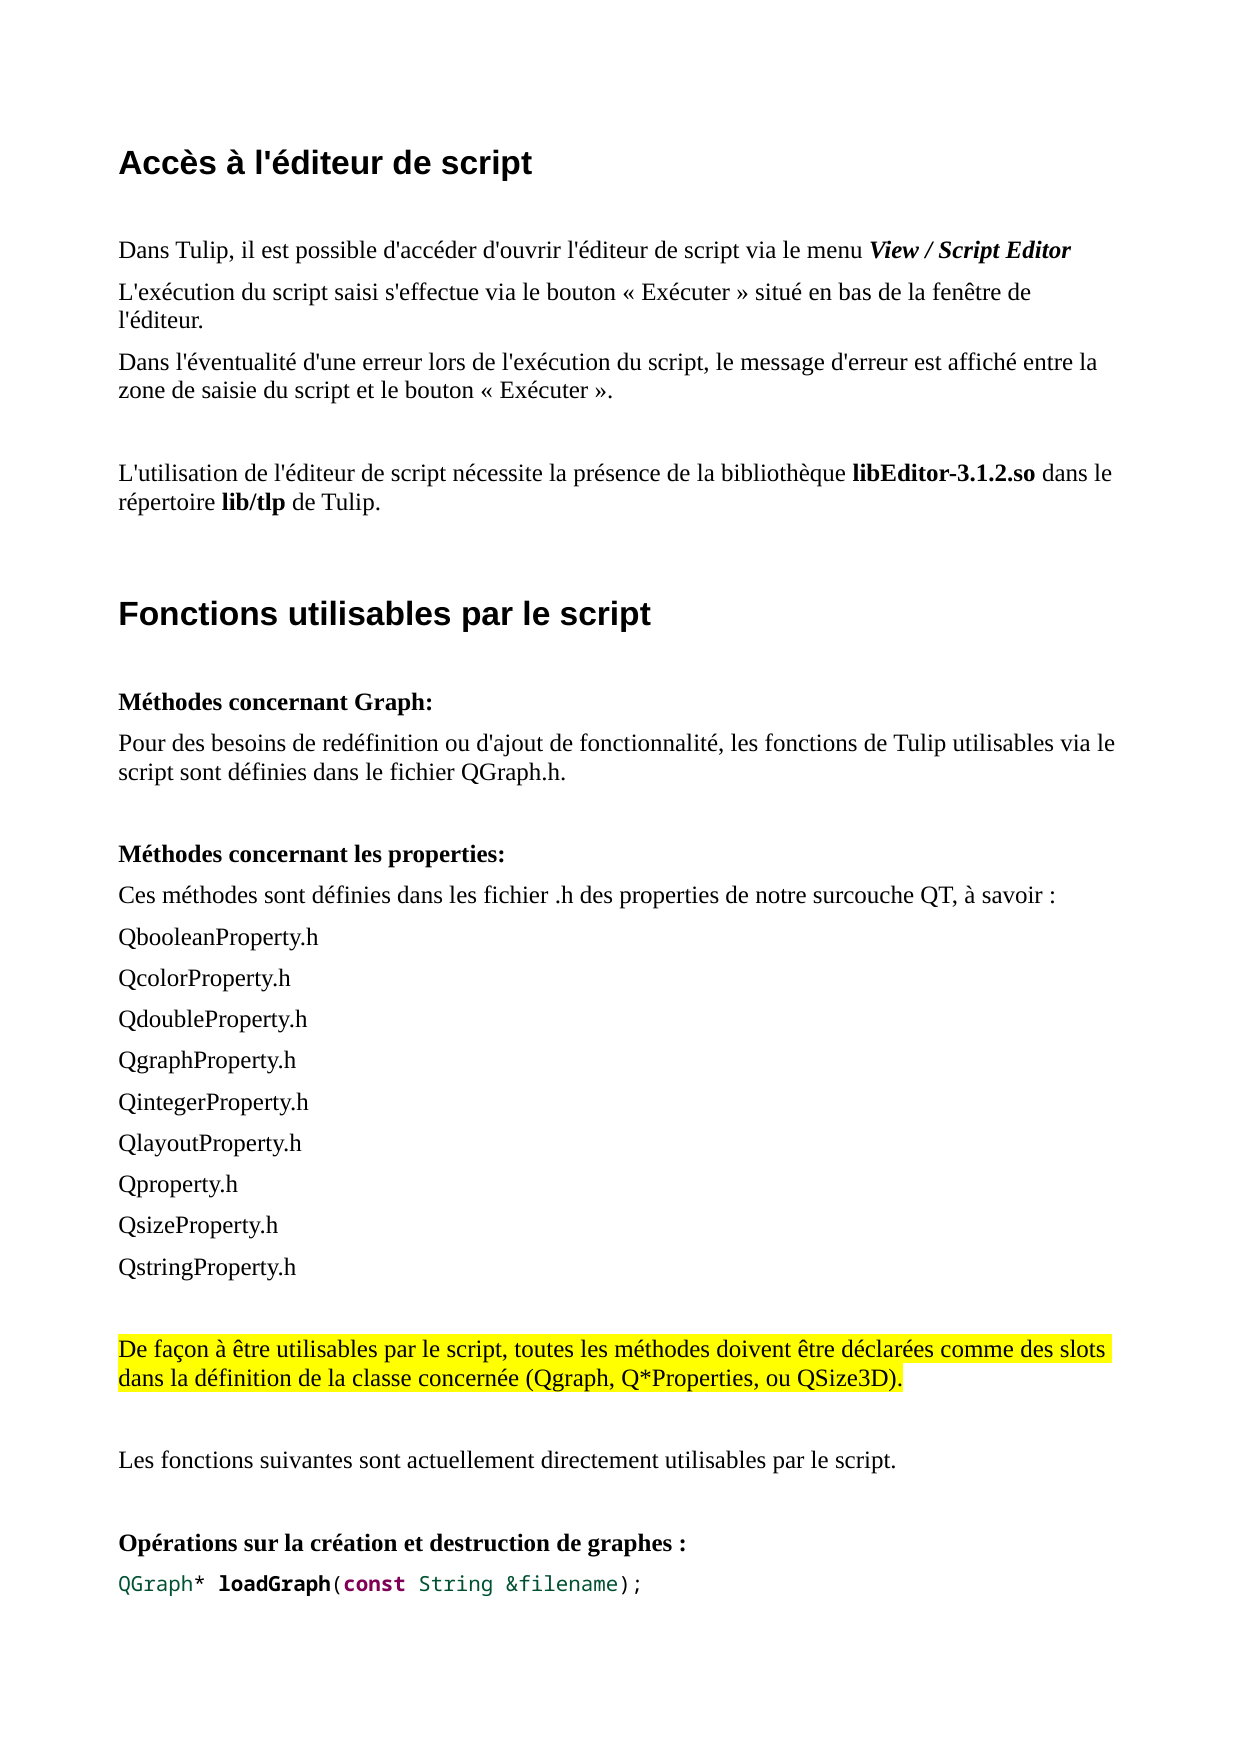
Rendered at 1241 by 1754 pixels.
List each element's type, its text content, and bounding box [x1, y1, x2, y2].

text Opérations sur la création et destruction de graphes : [118, 1528, 1122, 1557]
text De façon à être utilisables par le script, toutes les méthodes doivent être déclarées comme des slots dans la définition de la classe concernée (Qgraph, Q*Properties, ou QSize3D). [118, 1334, 1122, 1392]
text Méthodes concernant les properties: [118, 839, 1122, 868]
text QsizeProperty.h [118, 1210, 1122, 1239]
text QintegerProperty.h [118, 1087, 1122, 1115]
text Dans Tulip, il est possible d'accéder d'ouvrir l'éditeur de script via le menu View / Script Editor [118, 236, 1122, 264]
text Méthodes concernant Graph: [118, 687, 1122, 715]
subtitle Accès à l'éditeur de script [118, 143, 1122, 182]
text L'exécution du script saisi s'effectue via le bouton « Exécuter » situé en bas de la fenêtre de l'éditeur. [118, 277, 1122, 334]
text QdoubleProperty.h [118, 1004, 1122, 1033]
text QbooleanProperty.h [118, 922, 1122, 950]
text QGraph* loadGraph(const String &filename); [118, 1569, 1122, 1598]
text QlayoutProperty.h [118, 1128, 1122, 1157]
text QgraphProperty.h [118, 1045, 1122, 1074]
subtitle Fonctions utilisables par le script [118, 594, 1122, 633]
text QcolorProperty.h [118, 963, 1122, 992]
text Les fonctions suivantes sont actuellement directement utilisables par le script. [118, 1445, 1122, 1474]
text Ces méthodes sont définies dans les fichier .h des properties de notre surcouche QT, à savoir : [118, 880, 1122, 909]
text Dans l'éventualité d'une erreur lors de l'exécution du script, le message d'erreur est affiché entre la zone de saisie du script et le bouton « Exécuter ». [118, 347, 1122, 404]
text Pour des besoins de redéfinition ou d'ajout de fonctionnalité, les fonctions de Tulip utilisables via le script sont définies dans le fichier QGraph.h. [118, 728, 1122, 785]
text QstringProperty.h [118, 1252, 1122, 1280]
text L'utilisation de l'éditeur de script nécessite la présence de la bibliothèque libEditor-3.1.2.so dans le répertoire lib/tlp de Tulip. [118, 458, 1122, 516]
text Qproperty.h [118, 1169, 1122, 1198]
